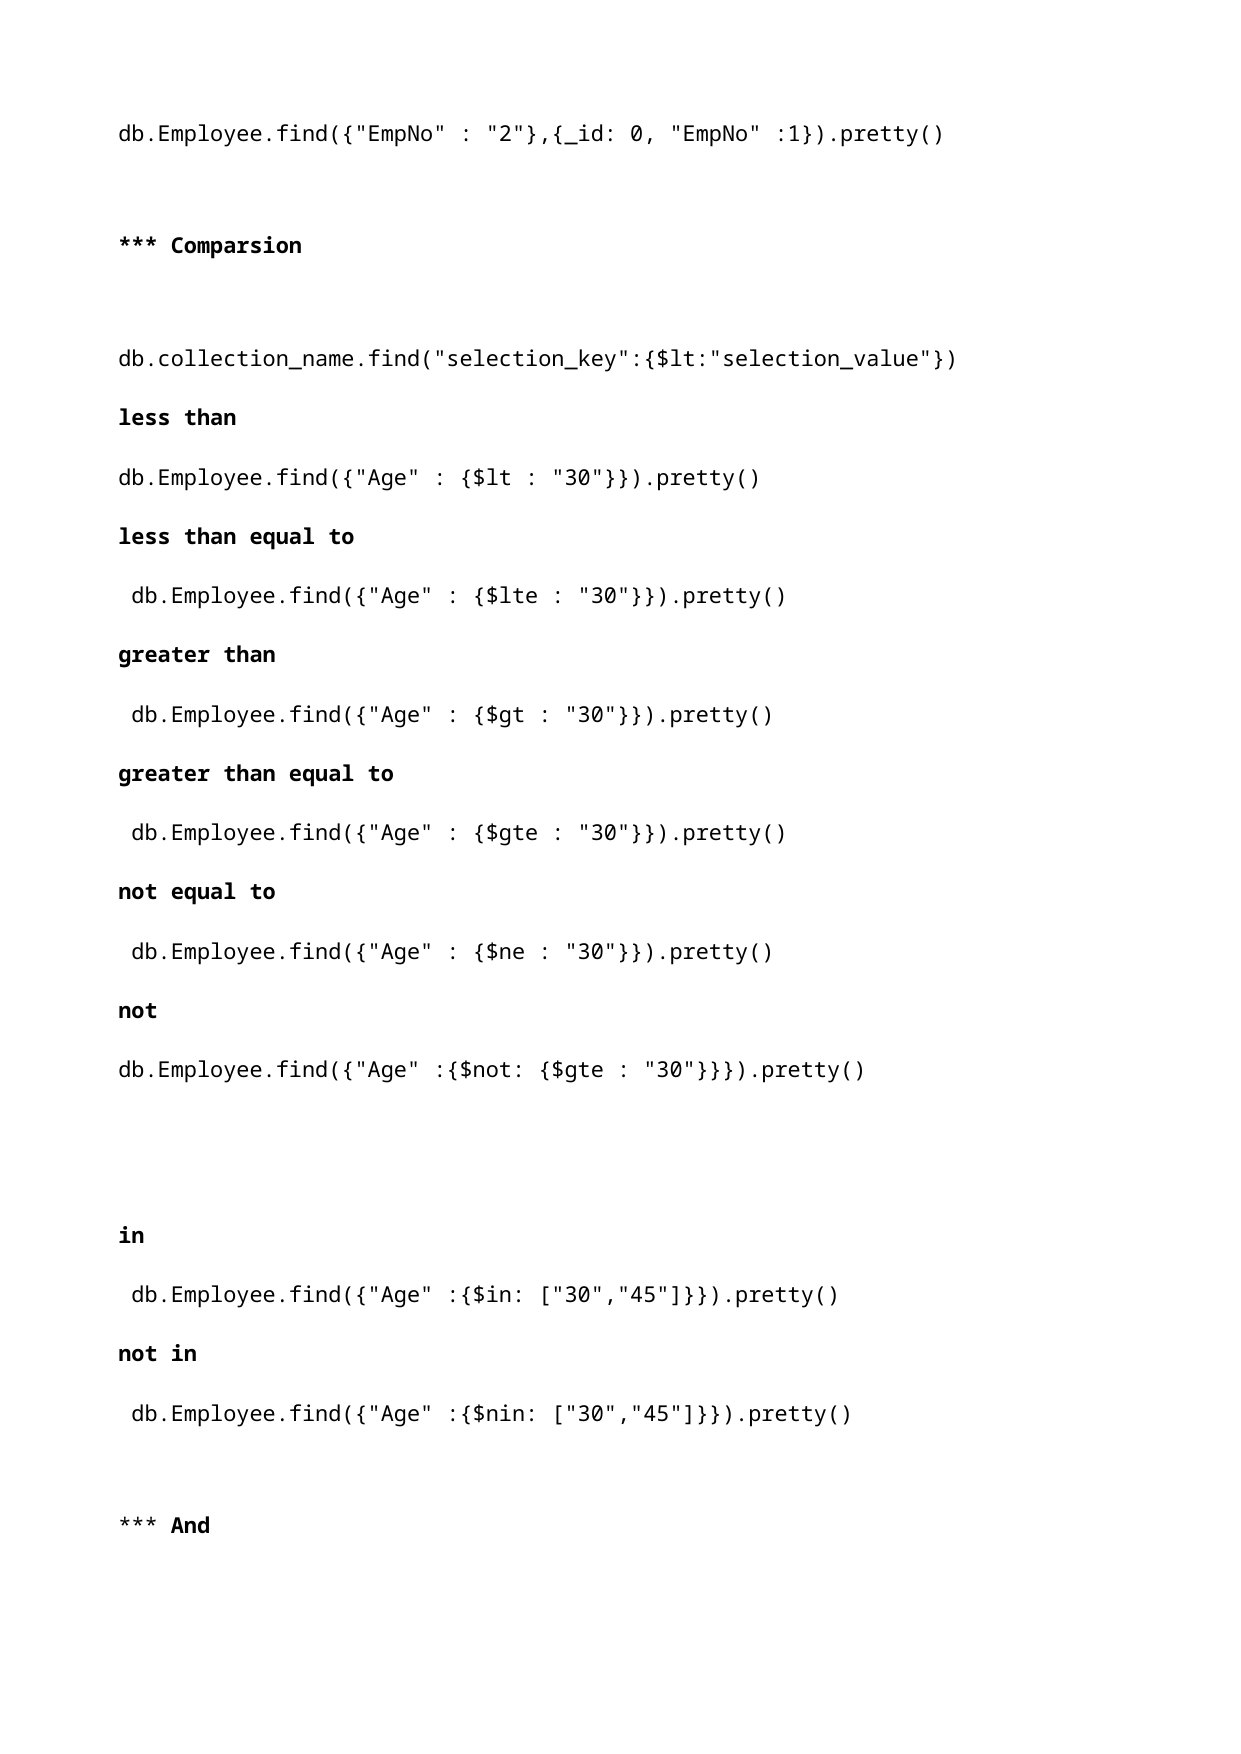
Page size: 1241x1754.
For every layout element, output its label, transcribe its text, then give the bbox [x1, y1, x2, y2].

text not [118, 995, 1122, 1025]
text db.Employee.find({"Age" :{$in: ["30","45"]}}).pretty() [118, 1279, 1122, 1309]
text db.Employee.find({"Age" : {$gt : "30"}}).pretty() [118, 698, 1122, 728]
text not in [118, 1338, 1122, 1368]
text db.Employee.find({"Age" : {$lt : "30"}}).pretty() [118, 461, 1122, 491]
text db.Employee.find({"Age" :{$not: {$gte : "30"}}}).pretty() [118, 1054, 1122, 1084]
text db.Employee.find({"Age" : {$ne : "30"}}).pretty() [118, 936, 1122, 965]
text less than [118, 402, 1122, 432]
text db.Employee.find({"Age" : {$lte : "30"}}).pretty() [118, 580, 1122, 610]
text db.Employee.find({"Age" : {$gte : "30"}}).pretty() [118, 817, 1122, 847]
text in [118, 1220, 1122, 1249]
text *** And [118, 1510, 1122, 1540]
text less than equal to [118, 521, 1122, 551]
text not equal to [118, 876, 1122, 906]
text db.Employee.find({"EmpNo" : "2"},{_id: 0, "EmpNo" :1}).pretty() [118, 118, 1122, 148]
text db.collection_name.find("selection_key":{$lt:"selection_value"}) [118, 343, 1122, 373]
text db.Employee.find({"Age" :{$nin: ["30","45"]}}).pretty() [118, 1397, 1122, 1427]
text *** Comparsion [118, 231, 1122, 260]
text greater than [118, 639, 1122, 669]
text greater than equal to [118, 758, 1122, 788]
